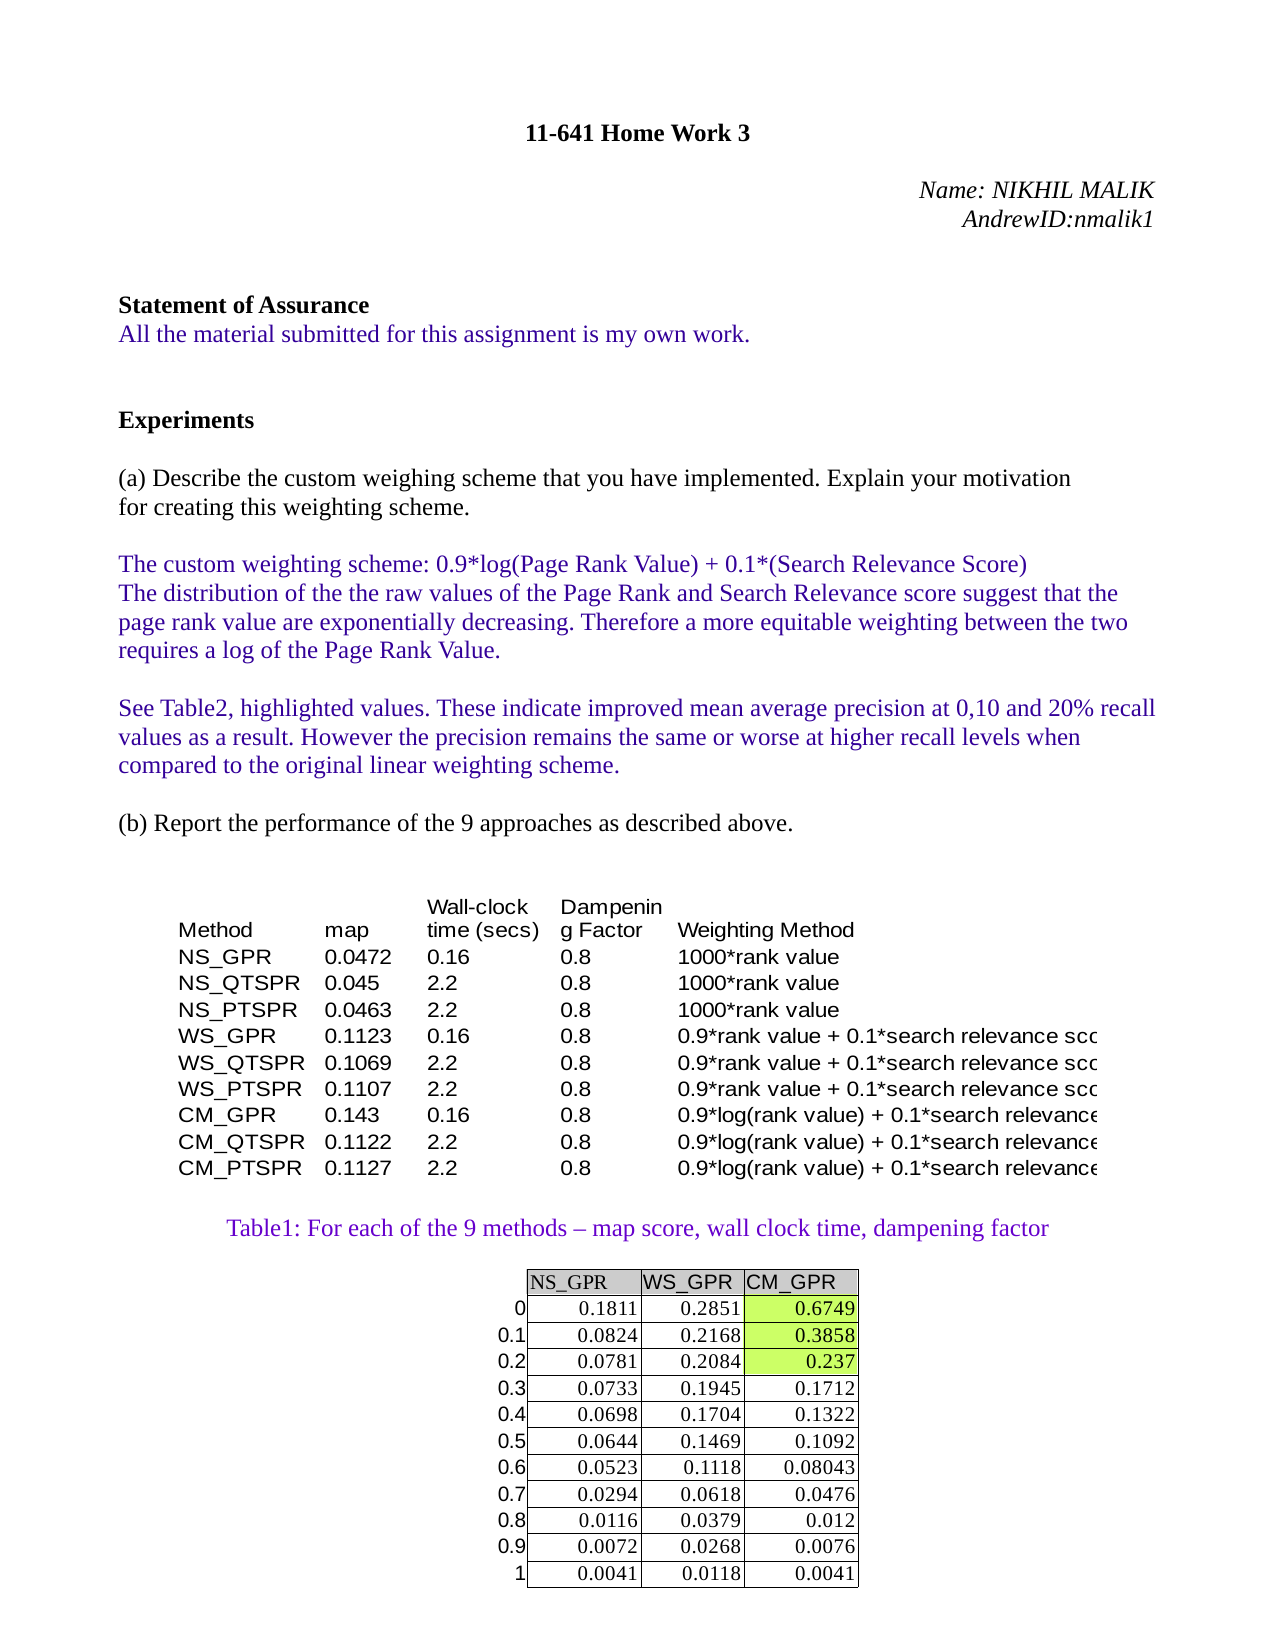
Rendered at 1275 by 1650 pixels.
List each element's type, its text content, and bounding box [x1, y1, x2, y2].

text The distribution of the the raw values of the Page Rank and Search Relevance score suggest that the page rank value are exponentially decreasing. Therefore a more equitable weighting between the two requires a log of the Page Rank Value. [118, 578, 1157, 664]
text Name: NIKHIL MALIK [118, 176, 1157, 204]
text 11-641 Home Work 3 [118, 118, 1157, 147]
text The custom weighting scheme: 0.9*log(Page Rank Value) + 0.1*(Search Relevance Score) [118, 549, 1157, 578]
text (b) Report the performance of the 9 approaches as described above. [118, 808, 1157, 837]
text for creating this weighting scheme. [118, 492, 1157, 521]
text All the material submitted for this assignment is my own work. [118, 319, 1157, 348]
text See Table2, highlighted values. These indicate improved mean average precision at 0,10 and 20% recall values as a result. However the precision remains the same or worse at higher recall levels when compared to the original linear weighting scheme. [118, 693, 1157, 779]
text AndrewID:nmalik1 [118, 204, 1157, 233]
text Table1: For each of the 9 methods – map score, wall clock time, dampening factor [118, 1213, 1157, 1242]
text Statement of Assurance [118, 291, 1157, 319]
text Experiments [118, 406, 1157, 434]
text (a) Describe the custom weighing scheme that you have implemented. Explain your motivation [118, 463, 1157, 492]
